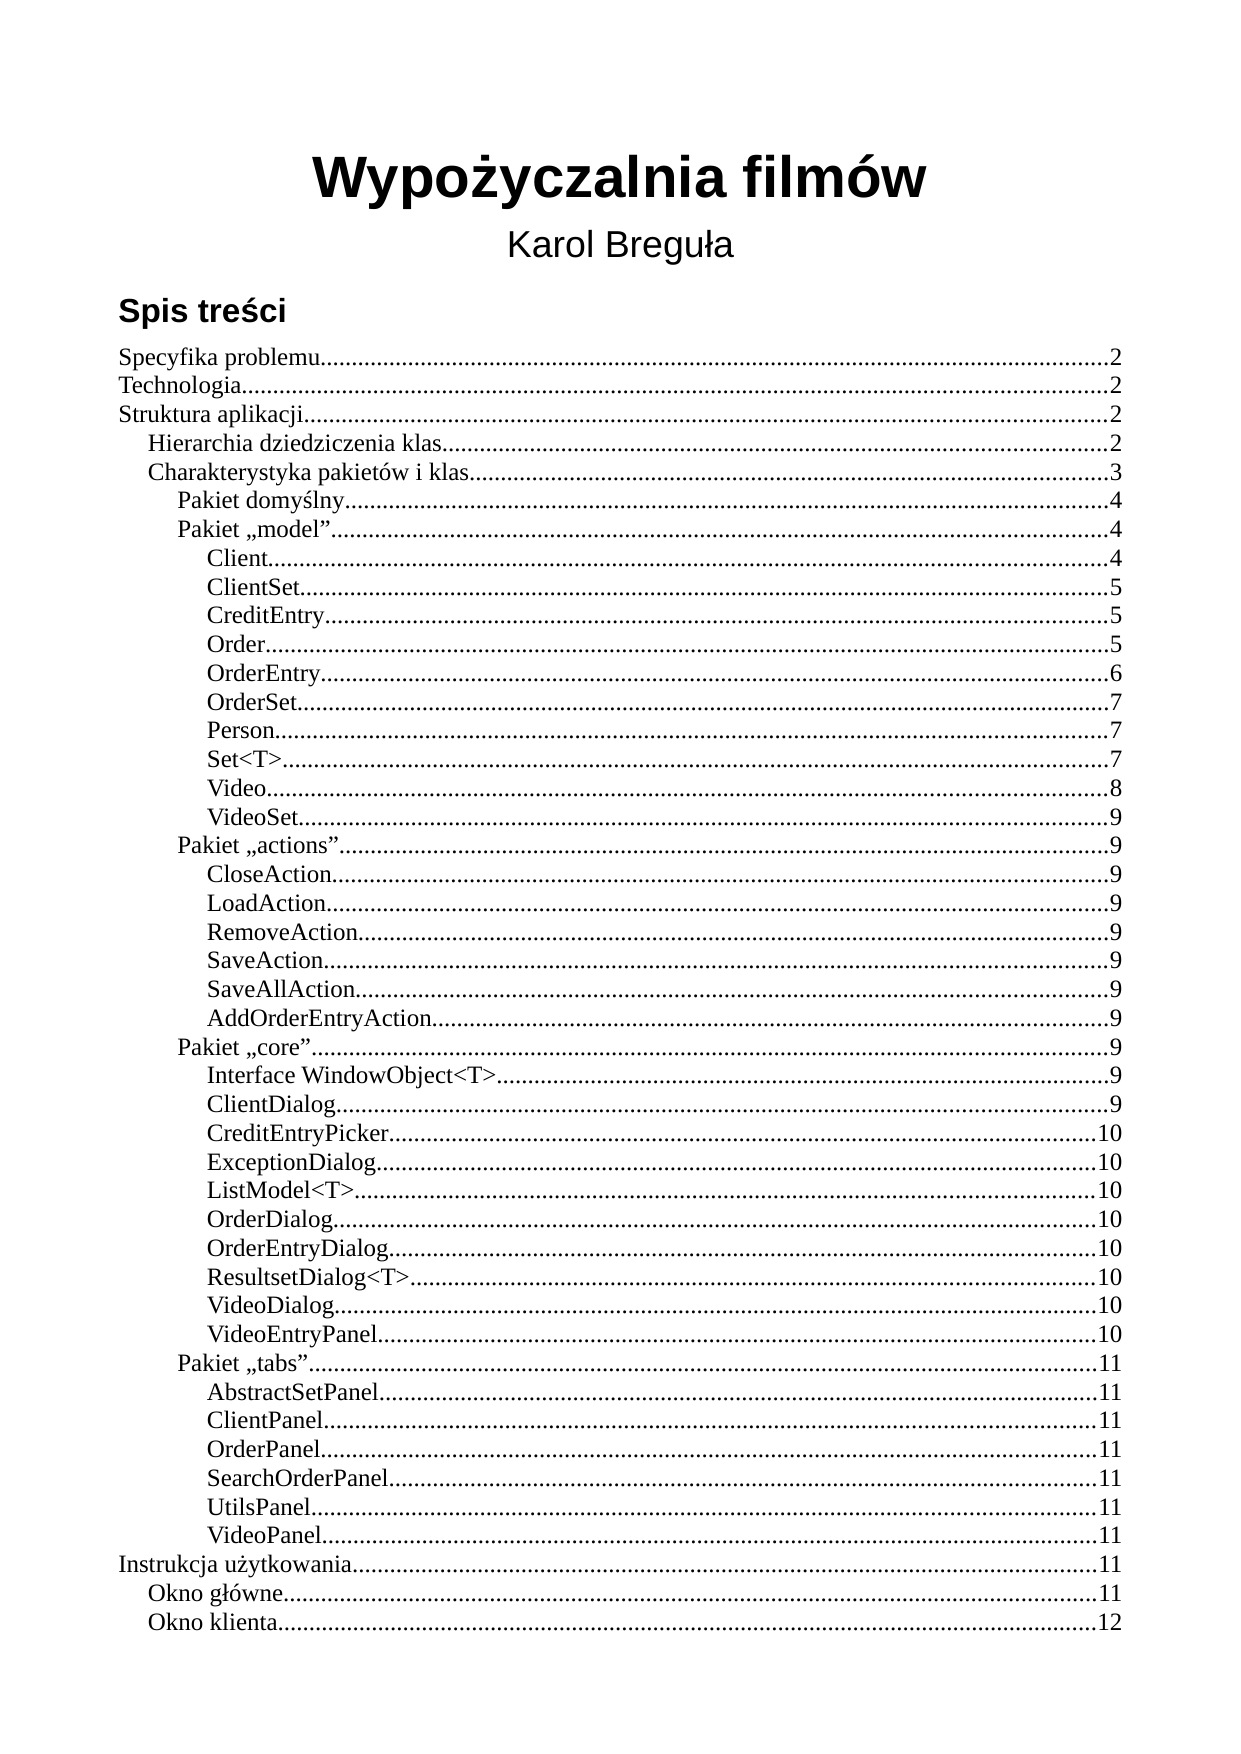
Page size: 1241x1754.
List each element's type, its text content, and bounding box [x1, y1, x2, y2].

text LoadAction 9 [207, 888, 1122, 917]
text ClientDialog 9 [207, 1089, 1122, 1118]
text UtilsPanel 11 [207, 1492, 1122, 1521]
text Struktura aplikacji 2 [118, 399, 1122, 428]
text OrderDialog 10 [207, 1204, 1122, 1233]
text Instrukcja użytkowania 11 [118, 1549, 1122, 1578]
subtitle Karol Breguła [118, 223, 1122, 266]
text OrderSet 7 [207, 687, 1122, 716]
text ExceptionDialog 10 [207, 1147, 1122, 1176]
text Technologia 2 [118, 371, 1122, 399]
text ResultsetDialog<T> 10 [207, 1262, 1122, 1291]
text Pakiet „model” 4 [177, 514, 1122, 543]
text OrderEntry 6 [207, 658, 1122, 687]
text AbstractSetPanel 11 [207, 1377, 1122, 1406]
text Pakiet domyślny 4 [177, 486, 1122, 514]
text SearchOrderPanel 11 [207, 1463, 1122, 1492]
text Person 7 [207, 716, 1122, 744]
title Wypożyczalnia filmów [118, 143, 1122, 210]
text Pakiet „core” 9 [177, 1032, 1122, 1061]
text OrderPanel 11 [207, 1434, 1122, 1463]
text SaveAction 9 [207, 946, 1122, 974]
text CreditEntryPicker 10 [207, 1118, 1122, 1147]
text CreditEntry 5 [207, 601, 1122, 629]
text ListModel<T> 10 [207, 1176, 1122, 1204]
subtitle Spis treści [118, 291, 1122, 329]
text VideoPanel 11 [207, 1521, 1122, 1549]
text ClientSet 5 [207, 572, 1122, 601]
text Hierarchia dziedziczenia klas 2 [148, 428, 1122, 457]
text ClientPanel 11 [207, 1406, 1122, 1434]
text Pakiet „tabs” 11 [177, 1348, 1122, 1377]
text Pakiet „actions” 9 [177, 831, 1122, 859]
text Video 8 [207, 773, 1122, 802]
text OrderEntryDialog 10 [207, 1233, 1122, 1262]
text Charakterystyka pakietów i klas 3 [148, 457, 1122, 486]
text VideoSet 9 [207, 802, 1122, 831]
text VideoDialog 10 [207, 1291, 1122, 1319]
text RemoveAction 9 [207, 917, 1122, 946]
text Client 4 [207, 543, 1122, 572]
text Okno klienta 12 [148, 1607, 1122, 1636]
text Set<T> 7 [207, 744, 1122, 773]
text VideoEntryPanel 10 [207, 1319, 1122, 1348]
text Specyfika problemu 2 [118, 342, 1122, 371]
text AddOrderEntryAction 9 [207, 1003, 1122, 1032]
text CloseAction 9 [207, 859, 1122, 888]
text SaveAllAction 9 [207, 974, 1122, 1003]
text Interface WindowObject<T> 9 [207, 1061, 1122, 1089]
text Order 5 [207, 629, 1122, 658]
text Okno główne 11 [148, 1578, 1122, 1607]
